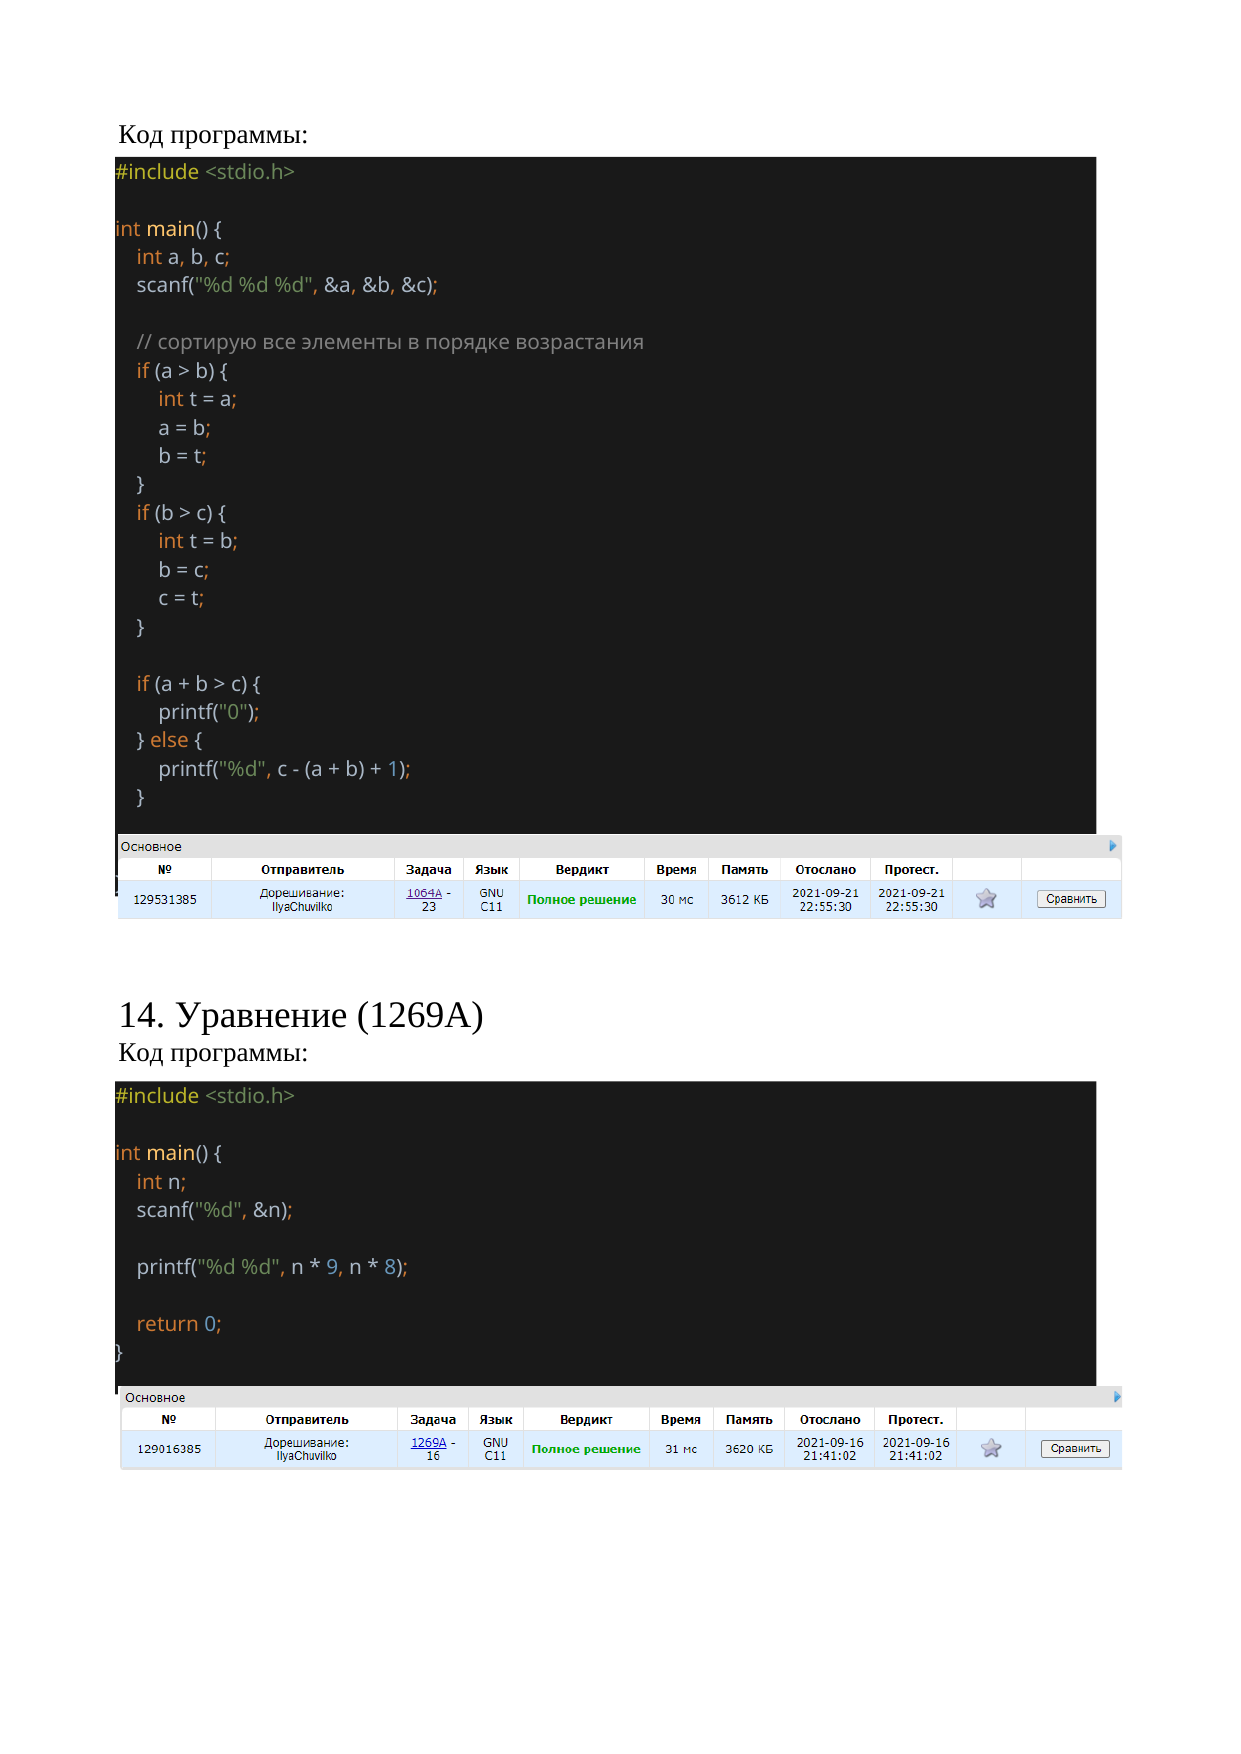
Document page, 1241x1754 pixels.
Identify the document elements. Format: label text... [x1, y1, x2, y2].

text Код программы: [118, 118, 1122, 149]
text Код программы: [118, 1036, 1122, 1067]
picture [118, 834, 1123, 919]
picture [118, 1386, 1123, 1471]
text Вердикт: [1097, 803, 1122, 834]
text 14. Уравнение (1269A) [118, 993, 1122, 1036]
text Вердикт: [1097, 1347, 1122, 1378]
